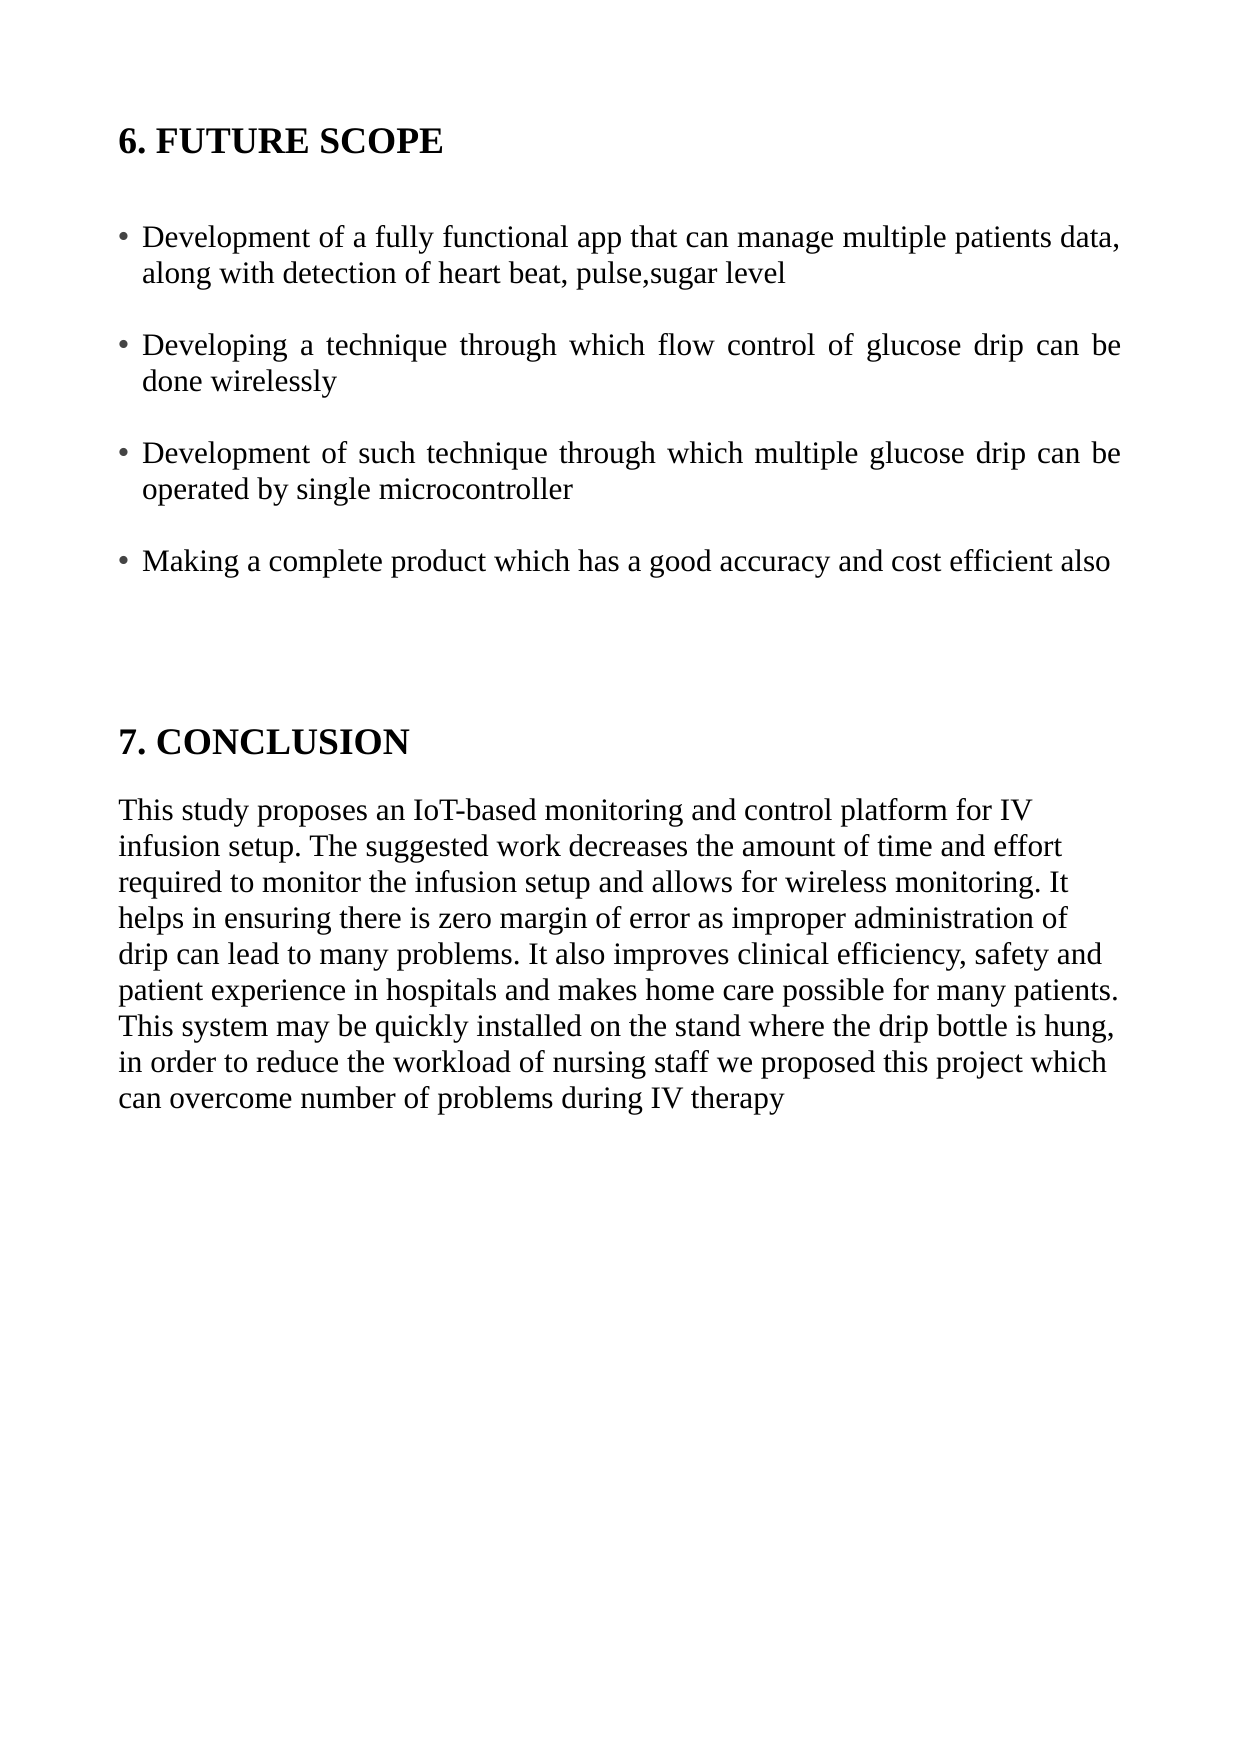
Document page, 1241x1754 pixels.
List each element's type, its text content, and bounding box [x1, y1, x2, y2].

list Development of such technique through which multiple glucose drip can be operated by single microcontroller [118, 434, 1122, 506]
list Making a complete product which has a good accuracy and cost efficient also [118, 542, 1122, 578]
text This study proposes an IoT-based monitoring and control platform for IV infusion setup. The suggested work decreases the amount of time and effort required to monitor the infusion setup and allows for wireless monitoring. It helps in ensuring there is zero margin of error as improper administration of drip can lead to many problems. It also improves clinical efficiency, safety and patient experience in hospitals and makes home care possible for many patients. This system may be quickly installed on the stand where the drip bottle is hung, in order to reduce the workload of nursing staff we proposed this project which can overcome number of problems during IV therapy [118, 792, 1122, 1115]
list Development of a fully functional app that can manage multiple patients data, along with detection of heart beat, pulse,sugar level [118, 219, 1122, 291]
text 6. FUTURE SCOPE [118, 118, 1122, 161]
list Developing a technique through which flow control of glucose drip can be done wirelessly [118, 327, 1122, 398]
text 7. CONCLUSION [118, 720, 1122, 763]
